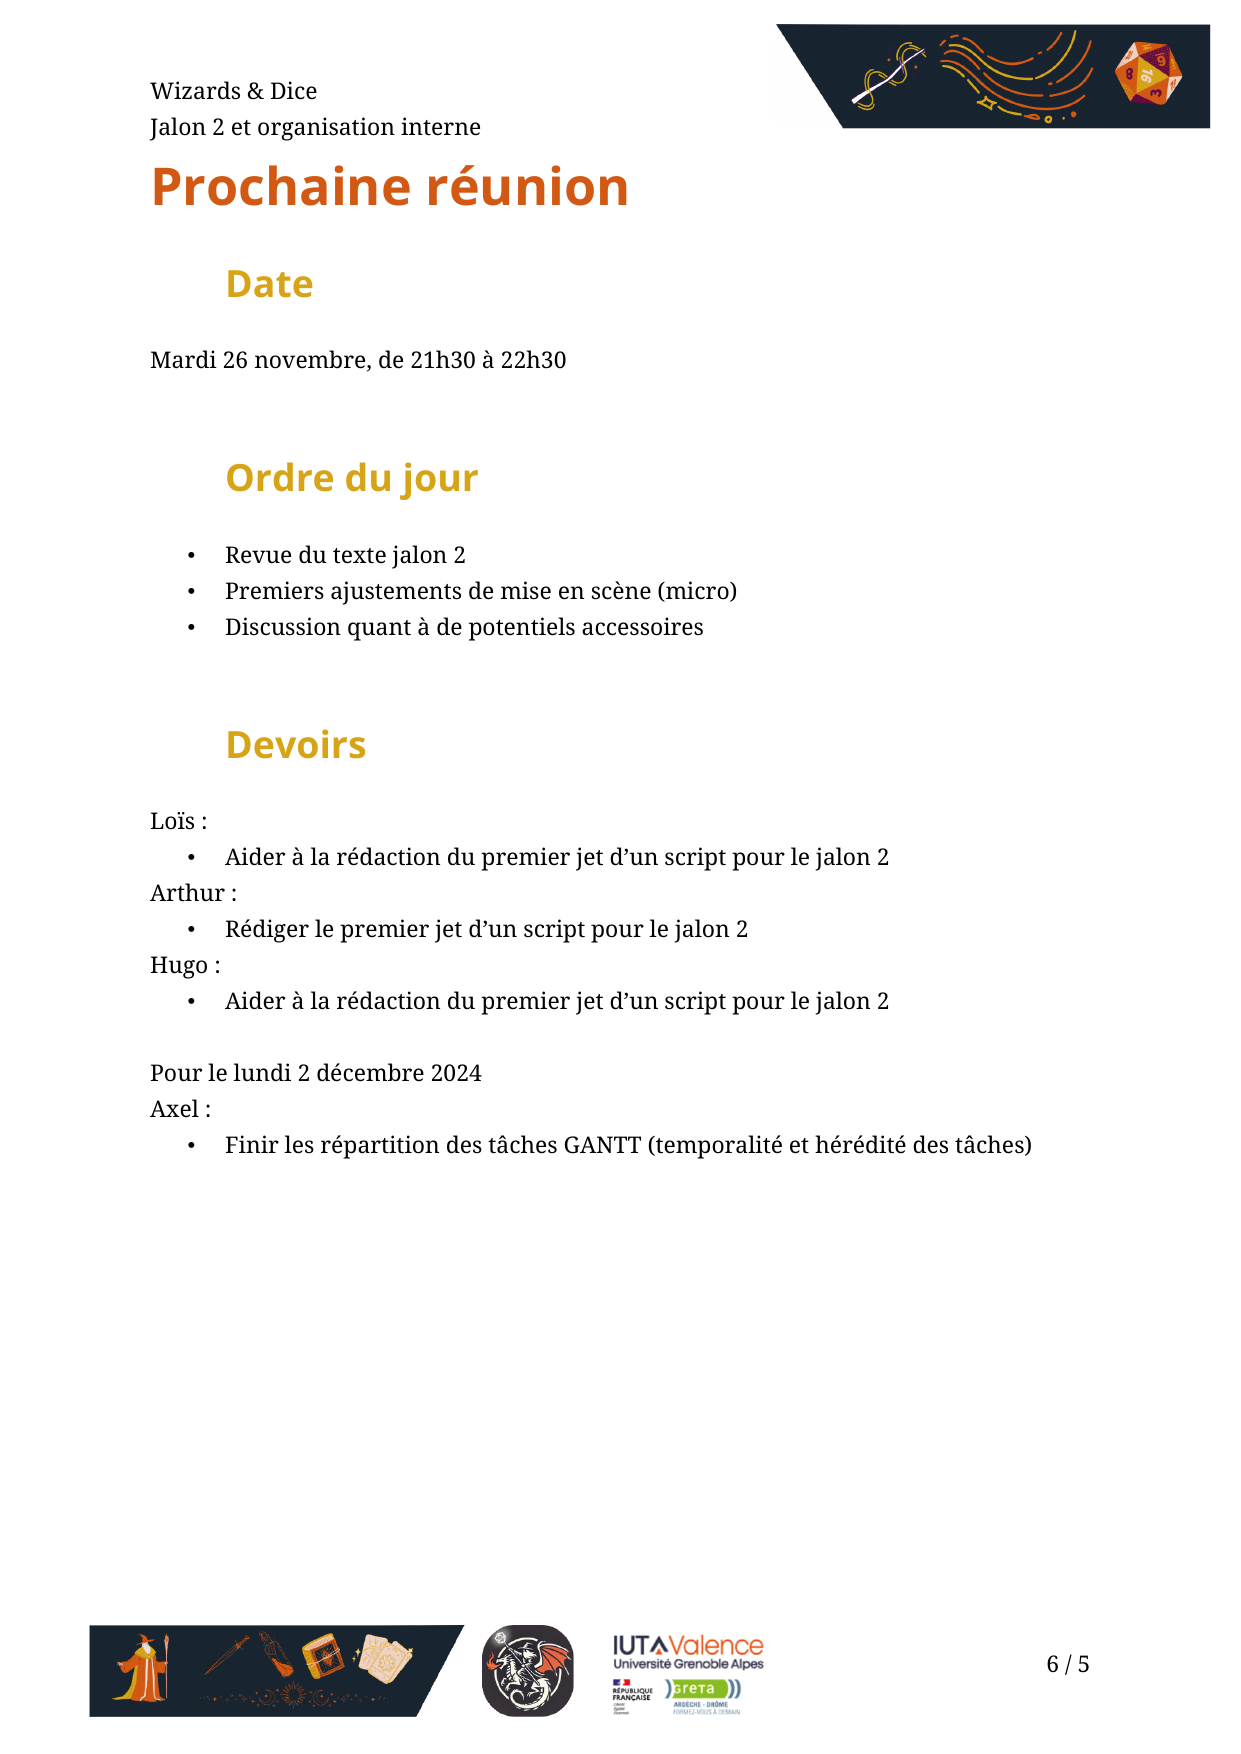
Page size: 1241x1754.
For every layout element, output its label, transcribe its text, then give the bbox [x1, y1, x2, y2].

list Discussion quant à de potentiels accessoires [187, 611, 1090, 642]
text Loïs : [150, 805, 1090, 837]
picture [81, 1614, 788, 1726]
text Hugo : [150, 949, 1090, 980]
text Mardi 26 novembre, de 21h30 à 22h30 [150, 344, 1090, 375]
text Axel : [150, 1093, 1090, 1124]
list Aider à la rédaction du premier jet d’un script pour le jalon 2 [187, 985, 1090, 1016]
list Aider à la rédaction du premier jet d’un script pour le jalon 2 [187, 841, 1090, 872]
subtitle Date [225, 257, 1090, 308]
text Pour le lundi 2 décembre 2024 [150, 1057, 1090, 1088]
list Premiers ajustements de mise en scène (micro) [187, 574, 1090, 606]
list Rédiger le premier jet d’un script pour le jalon 2 [187, 913, 1090, 944]
picture [771, 21, 1218, 131]
list Finir les répartition des tâches GANTT (temporalité et hérédité des tâches) [187, 1129, 1090, 1160]
list Revue du texte jalon 2 [187, 539, 1090, 570]
text Arthur : [150, 877, 1090, 908]
subtitle Devoirs [225, 718, 1090, 769]
subtitle Ordre du jour [225, 452, 1090, 503]
subtitle Prochaine réunion [150, 150, 1090, 221]
